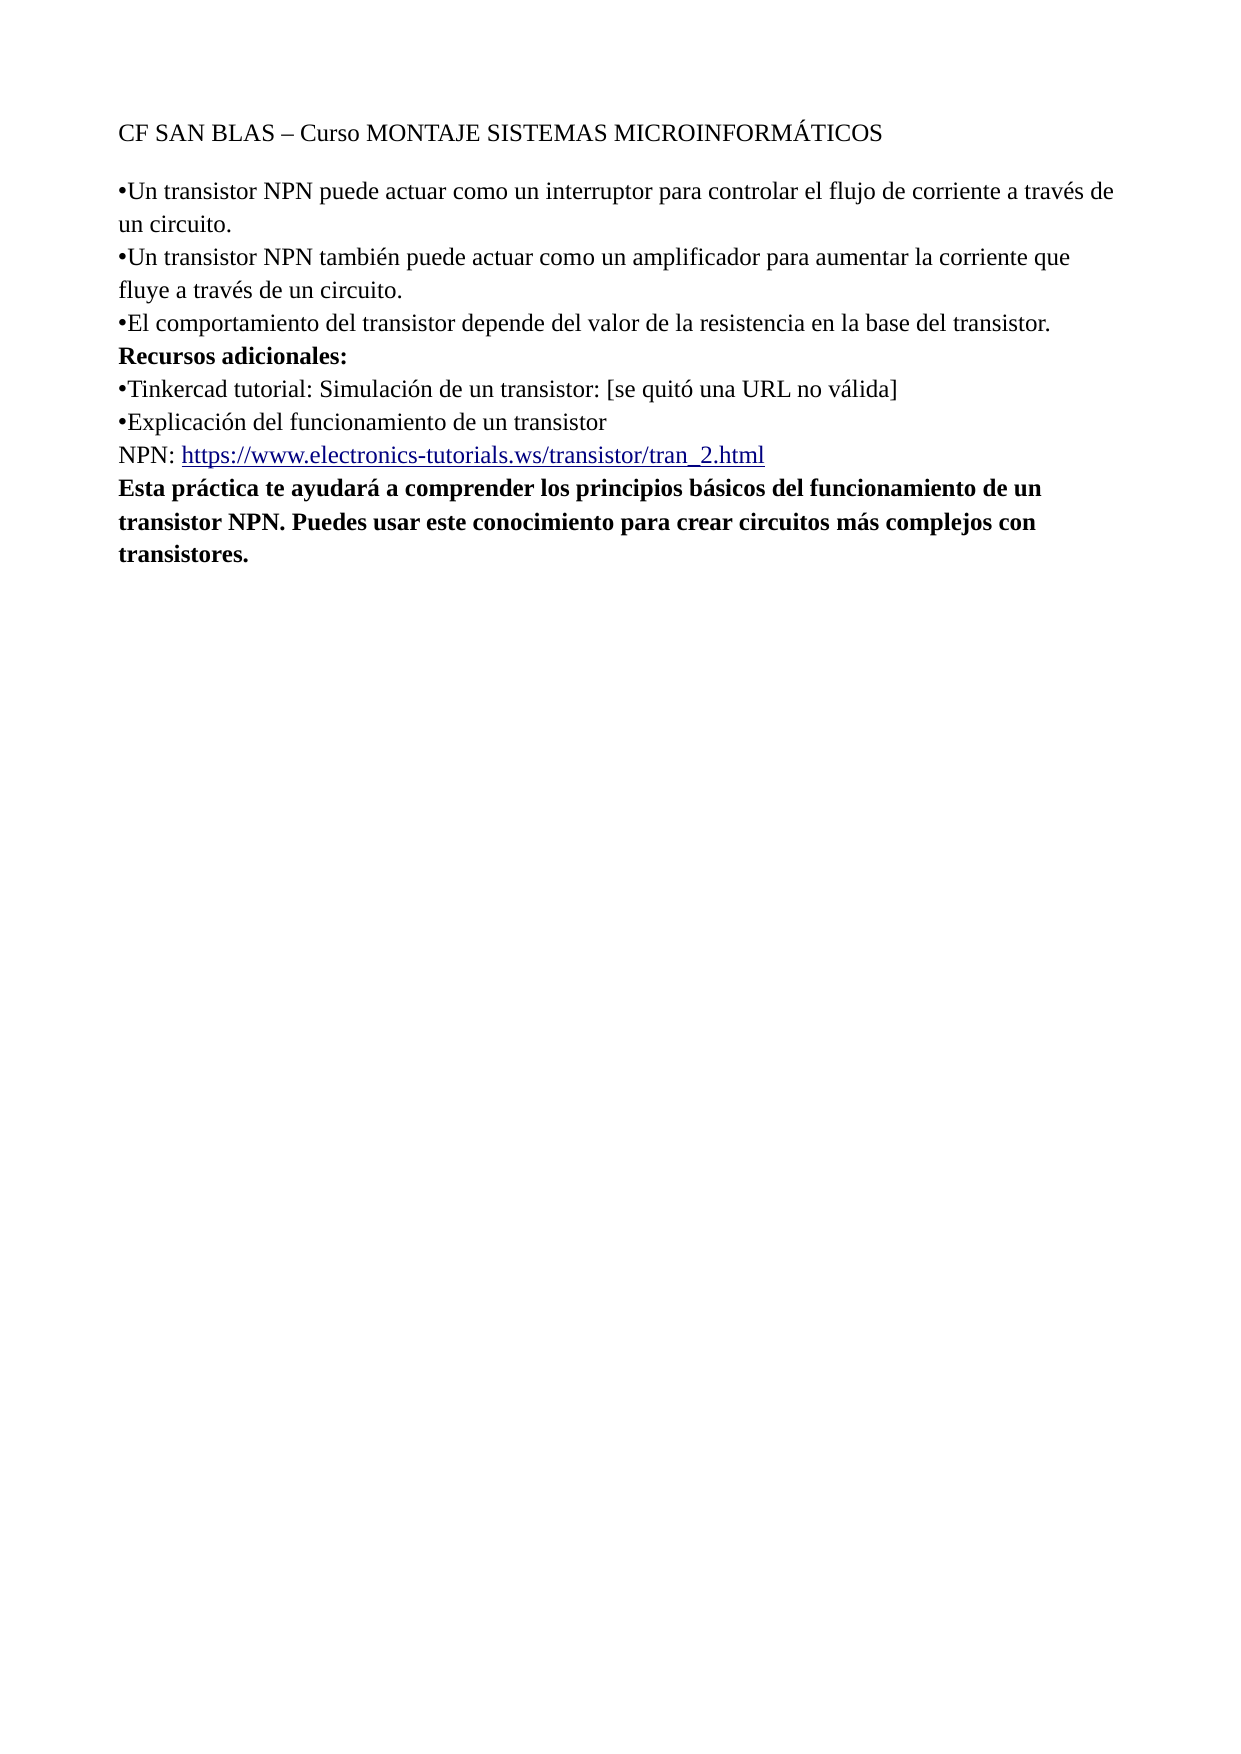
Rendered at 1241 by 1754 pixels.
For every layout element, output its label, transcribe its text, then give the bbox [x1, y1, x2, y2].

text Esta práctica te ayudará a comprender los principios básicos del funcionamiento de un transistor NPN. Puedes usar este conocimiento para crear circuitos más complejos con transistores. [118, 473, 1122, 568]
list Explicación del funcionamiento de un transistor NPN: https://www.electronics-tutorials.ws/transistor/tran_2.html [118, 407, 1122, 469]
text Recursos adicionales: [118, 341, 1122, 370]
list Tinkercad tutorial: Simulación de un transistor: [se quitó una URL no válida] [118, 374, 1122, 403]
list Un transistor NPN puede actuar como un interruptor para controlar el flujo de corriente a través de un circuito. [118, 176, 1122, 238]
list El comportamiento del transistor depende del valor de la resistencia en la base del transistor. [118, 308, 1122, 337]
list Un transistor NPN también puede actuar como un amplificador para aumentar la corriente que fluye a través de un circuito. [118, 242, 1122, 304]
